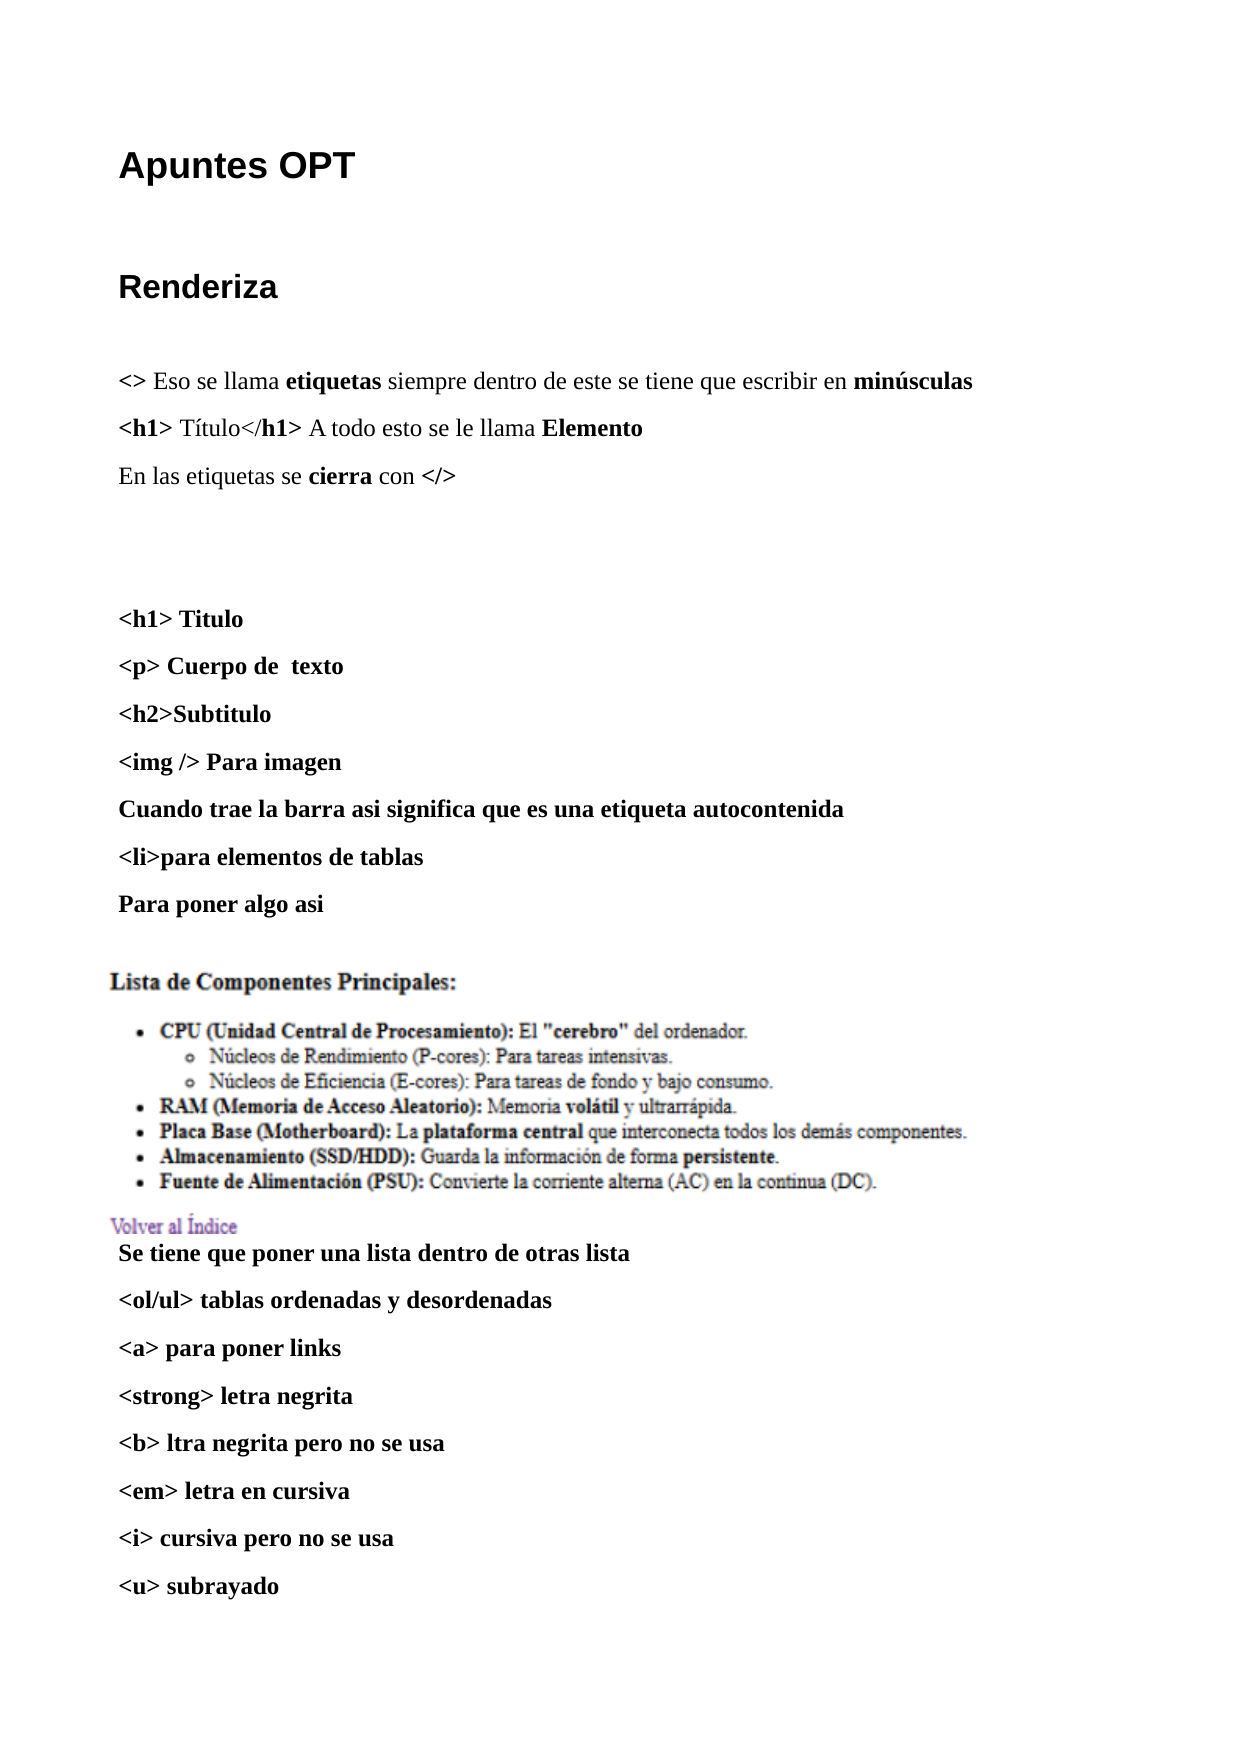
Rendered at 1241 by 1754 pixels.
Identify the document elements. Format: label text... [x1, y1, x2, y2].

text <li>para elementos de tablas [118, 842, 1122, 871]
text <h2>Subtitulo [118, 699, 1122, 728]
text <h1> Titulo [118, 604, 1122, 632]
text En las etiquetas se cierra con </> [118, 461, 1122, 490]
text <p> Cuerpo de texto [118, 651, 1122, 680]
text <a> para poner links [118, 1333, 1122, 1362]
text Cuando trae la barra asi significa que es una etiqueta autocontenida [118, 794, 1122, 823]
picture [100, 961, 987, 1234]
text <ol/ul> tablas ordenadas y desordenadas [118, 1286, 1122, 1314]
text <img /> Para imagen [118, 747, 1122, 775]
text Se tiene que poner una lista dentro de otras lista [118, 937, 1122, 1267]
text Para poner algo asi [118, 889, 1122, 918]
text <b> ltra negrita pero no se usa [118, 1428, 1122, 1457]
text <h1> Título</h1> A todo esto se le llama Elemento [118, 413, 1122, 442]
subtitle Renderiza [118, 267, 1122, 306]
text <i> cursiva pero no se usa [118, 1523, 1122, 1552]
text <> Eso se llama etiquetas siempre dentro de este se tiene que escribir en minúsculas [118, 366, 1122, 394]
text <u> subrayado [118, 1571, 1122, 1600]
text <strong> letra negrita [118, 1381, 1122, 1409]
text <em> letra en cursiva [118, 1476, 1122, 1505]
subtitle Apuntes OPT [118, 143, 1122, 186]
